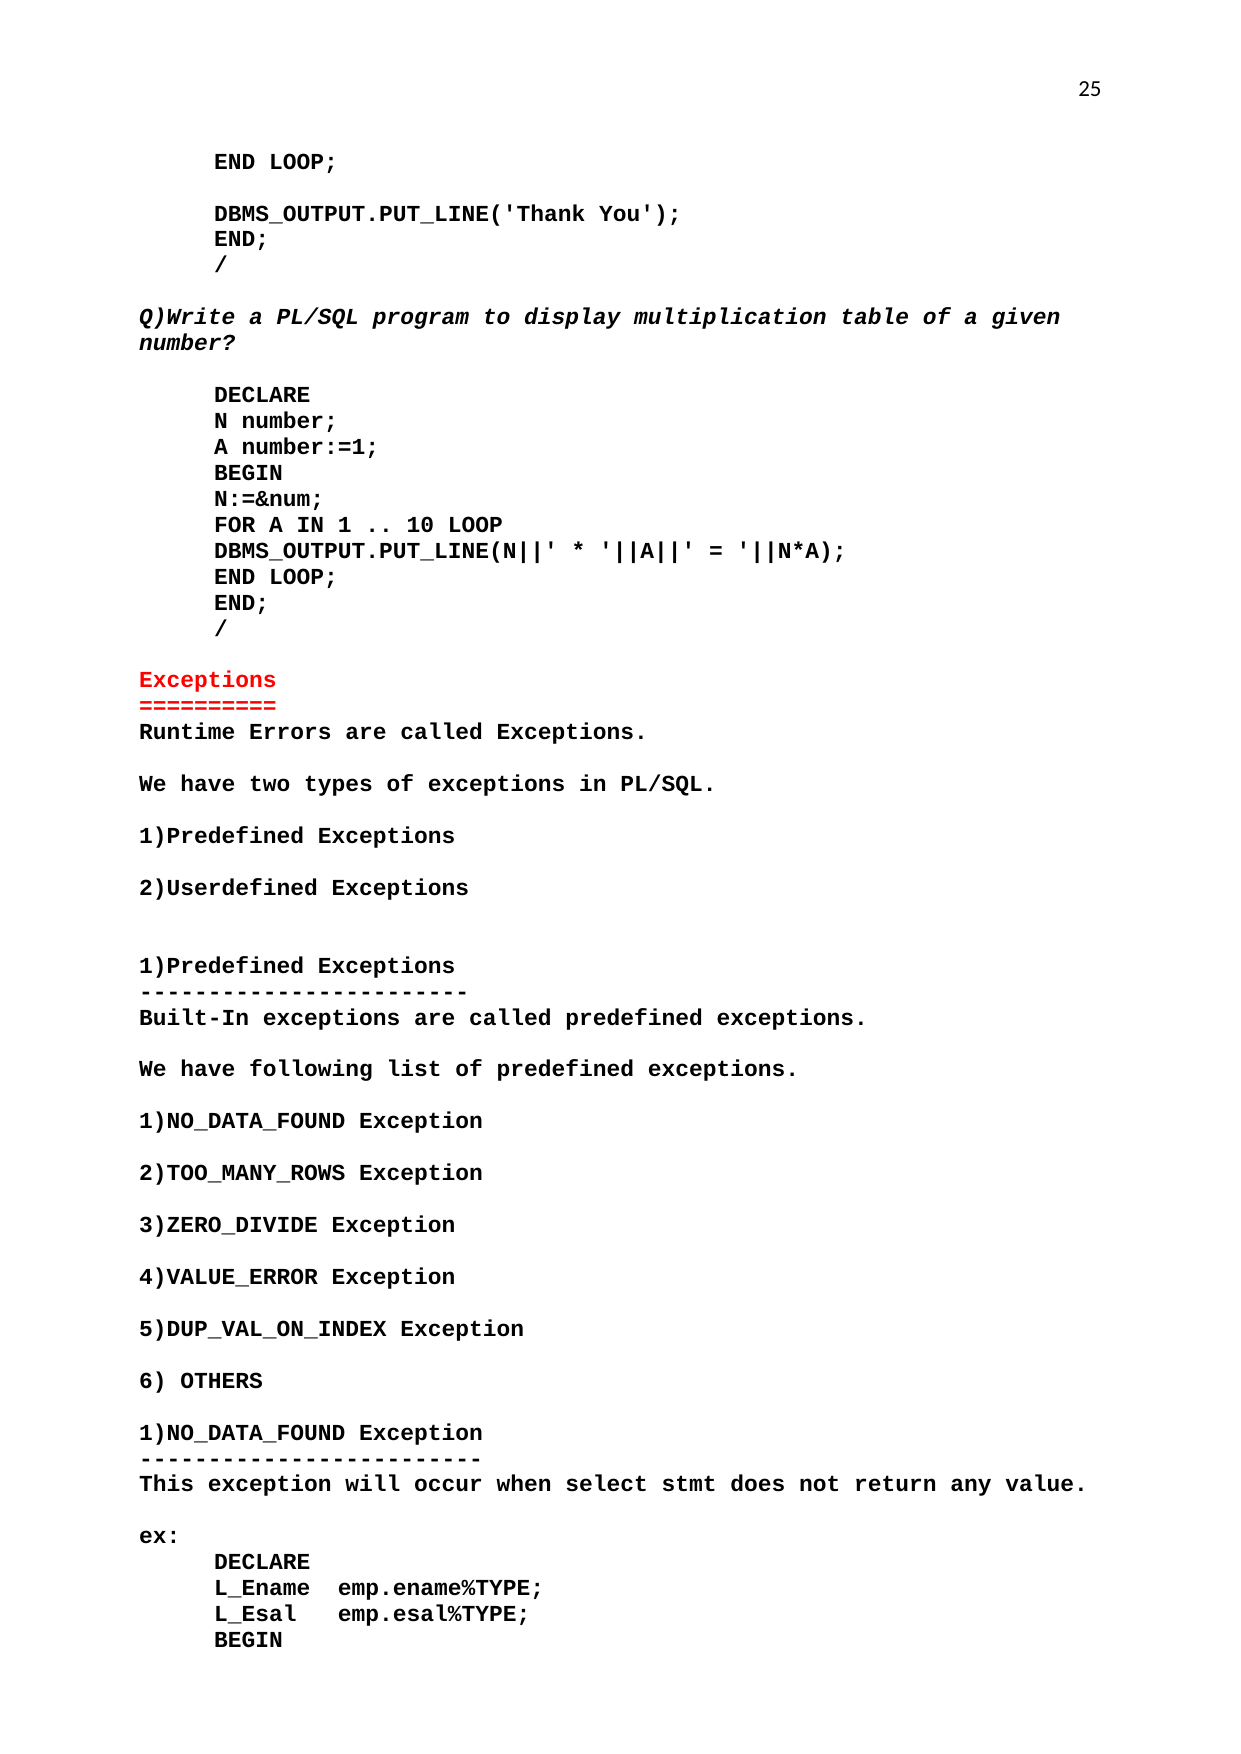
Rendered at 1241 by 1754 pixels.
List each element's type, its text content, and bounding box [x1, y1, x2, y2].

text ------------------------- [139, 1447, 1101, 1473]
text DBMS_OUTPUT.PUT_LINE('Thank You'); [139, 202, 1101, 228]
text 3)ZERO_DIVIDE Exception [139, 1213, 1101, 1239]
text N:=&num; [139, 487, 1101, 513]
text Runtime Errors are called Exceptions. [139, 721, 1101, 747]
text L_Ename emp.ename%TYPE; [139, 1577, 1101, 1602]
text END LOOP; [139, 150, 1101, 176]
text END; [139, 591, 1101, 617]
text We have following list of predefined exceptions. [139, 1058, 1101, 1084]
text This exception will occur when select stmt does not return any value. [139, 1473, 1101, 1499]
text END; [139, 228, 1101, 254]
text ========== [139, 695, 1101, 721]
text Q)Write a PL/SQL program to display multiplication table of a given number? [139, 306, 1101, 357]
text 5)DUP_VAL_ON_INDEX Exception [139, 1317, 1101, 1343]
text 2)Userdefined Exceptions [139, 876, 1101, 902]
text ------------------------ [139, 980, 1101, 1006]
text DECLARE [139, 383, 1101, 409]
text 1)NO_DATA_FOUND Exception [139, 1110, 1101, 1136]
text DBMS_OUTPUT.PUT_LINE(N||' * '||A||' = '||N*A); [139, 539, 1101, 565]
text We have two types of exceptions in PL/SQL. [139, 772, 1101, 798]
text N number; [139, 409, 1101, 435]
text 4)VALUE_ERROR Exception [139, 1265, 1101, 1291]
text 2)TOO_MANY_ROWS Exception [139, 1162, 1101, 1187]
text / [139, 254, 1101, 280]
text END LOOP; [139, 565, 1101, 591]
text BEGIN [139, 461, 1101, 487]
text 1)Predefined Exceptions [139, 824, 1101, 850]
text Exceptions [139, 669, 1101, 695]
text FOR A IN 1 .. 10 LOOP [139, 513, 1101, 539]
text Built-In exceptions are called predefined exceptions. [139, 1006, 1101, 1032]
text / [139, 617, 1101, 643]
text L_Esal emp.esal%TYPE; [139, 1602, 1101, 1628]
text 1)NO_DATA_FOUND Exception [139, 1421, 1101, 1447]
text ex: [139, 1525, 1101, 1551]
text 1)Predefined Exceptions [139, 954, 1101, 980]
text 6) OTHERS [139, 1369, 1101, 1395]
text A number:=1; [139, 435, 1101, 461]
text DECLARE [139, 1551, 1101, 1577]
text BEGIN [139, 1628, 1101, 1654]
